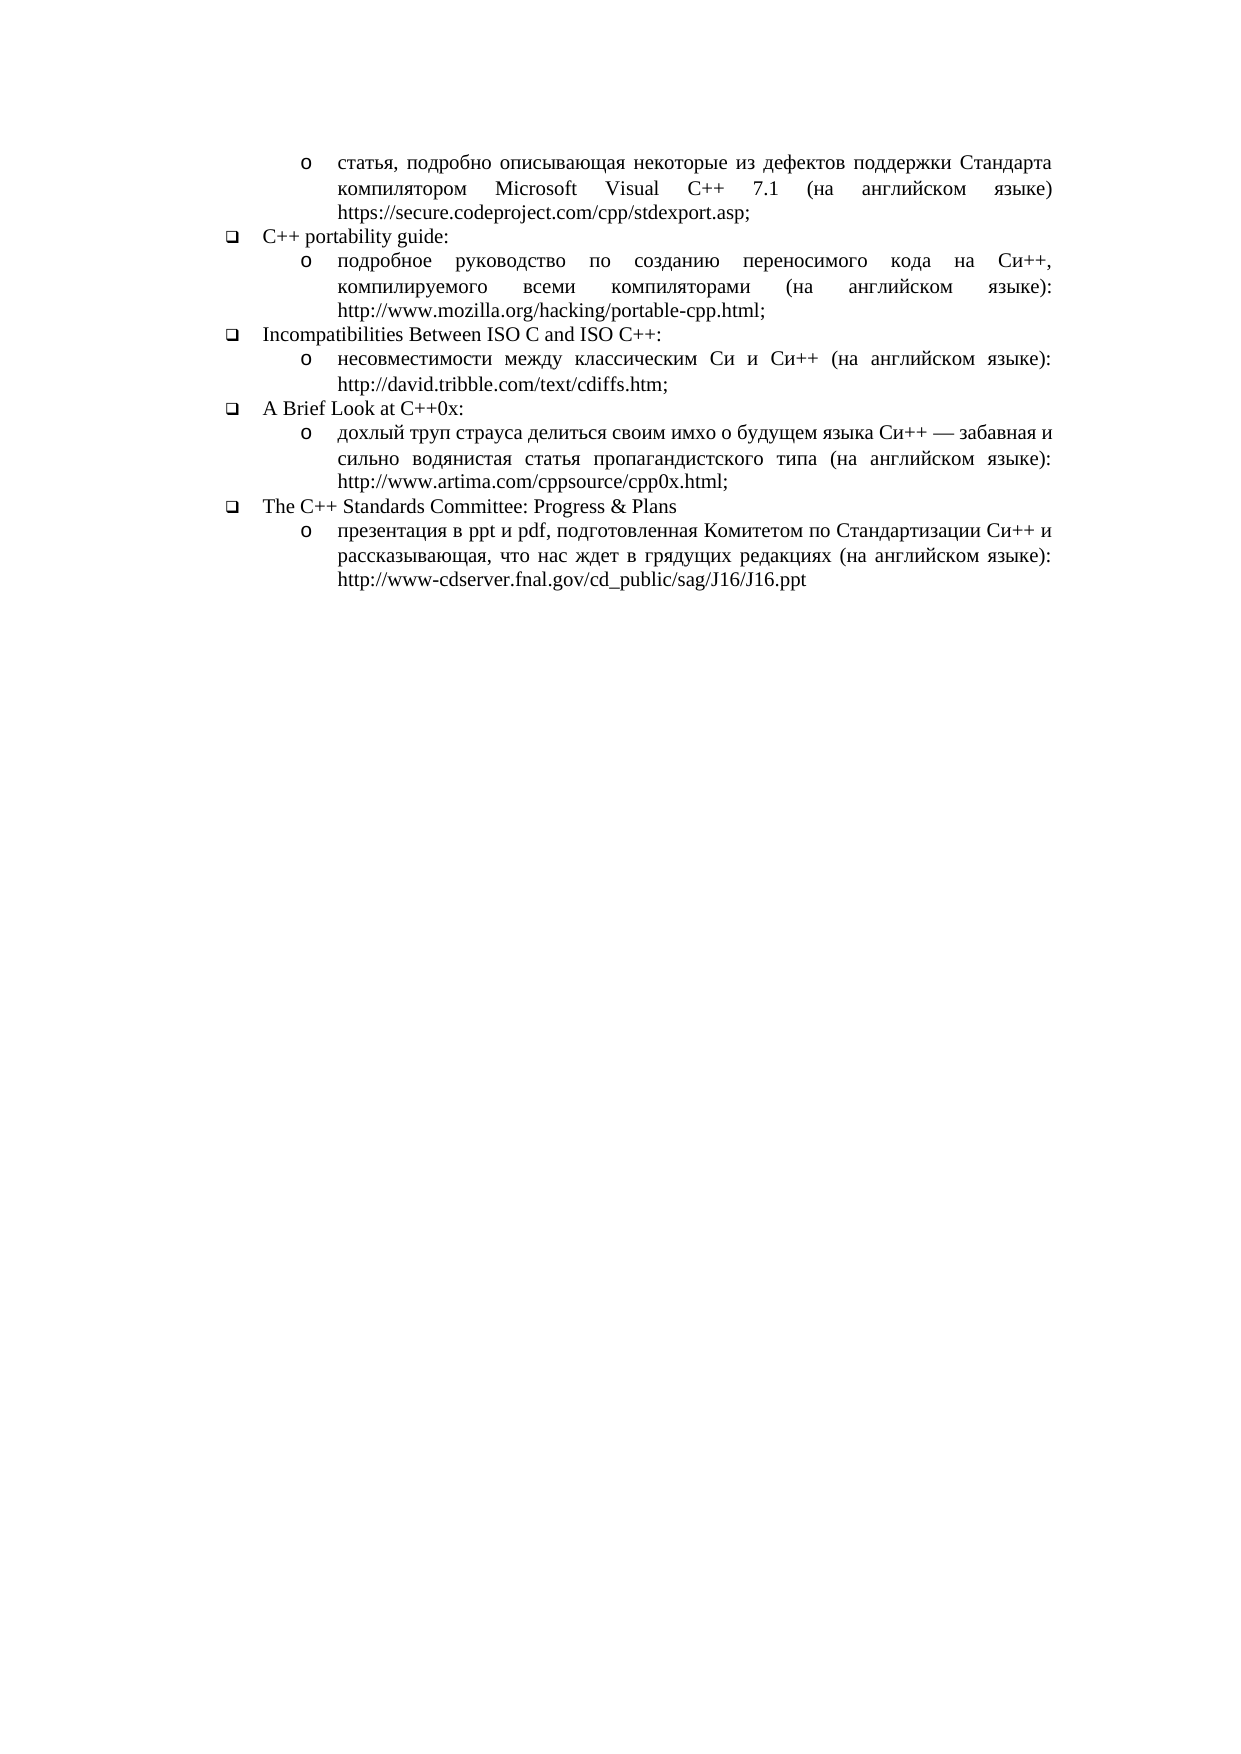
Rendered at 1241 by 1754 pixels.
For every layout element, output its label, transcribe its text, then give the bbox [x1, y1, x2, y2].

list подробное руководство по созданию переносимого кода на Си++, компилируемого всеми компиляторами (на английском языке): http://www.mozilla.org/hacking/portable-cpp.html; [300, 248, 1053, 322]
list C++ portability guide: [225, 224, 1053, 248]
list презентация в ppt и pdf, подготовленная Комитетом по Стандартизации Си++ и рассказывающая, что нас ждет в грядущих редакциях (на английском языке): http://www-cdserver.fnal.gov/cd_public/sag/J16/J16.ppt [300, 518, 1053, 591]
list Incompatibilities Between ISO C and ISO C++: [225, 322, 1053, 346]
list дохлый труп страуса делиться своим имхо о будущем языка Си++ — забавная и сильно водянистая статья пропагандистского типа (на английском языке): http://www.artima.com/cppsource/cpp0x.html; [300, 420, 1053, 493]
list The C++ Standards Committee: Progress & Plans [225, 493, 1053, 518]
list статья, подробно описывающая некоторые из дефектов поддержки Стандарта компилятором Microsoft Visual C++ 7.1 (на английском языке) https://secure.codeproject.com/cpp/stdexport.asp; [300, 150, 1053, 224]
list несовместимости между классическим Си и Си++ (на английском языке): http://david.tribble.com/text/cdiffs.htm; [300, 346, 1053, 396]
list A Brief Look at C++0x: [225, 396, 1053, 420]
